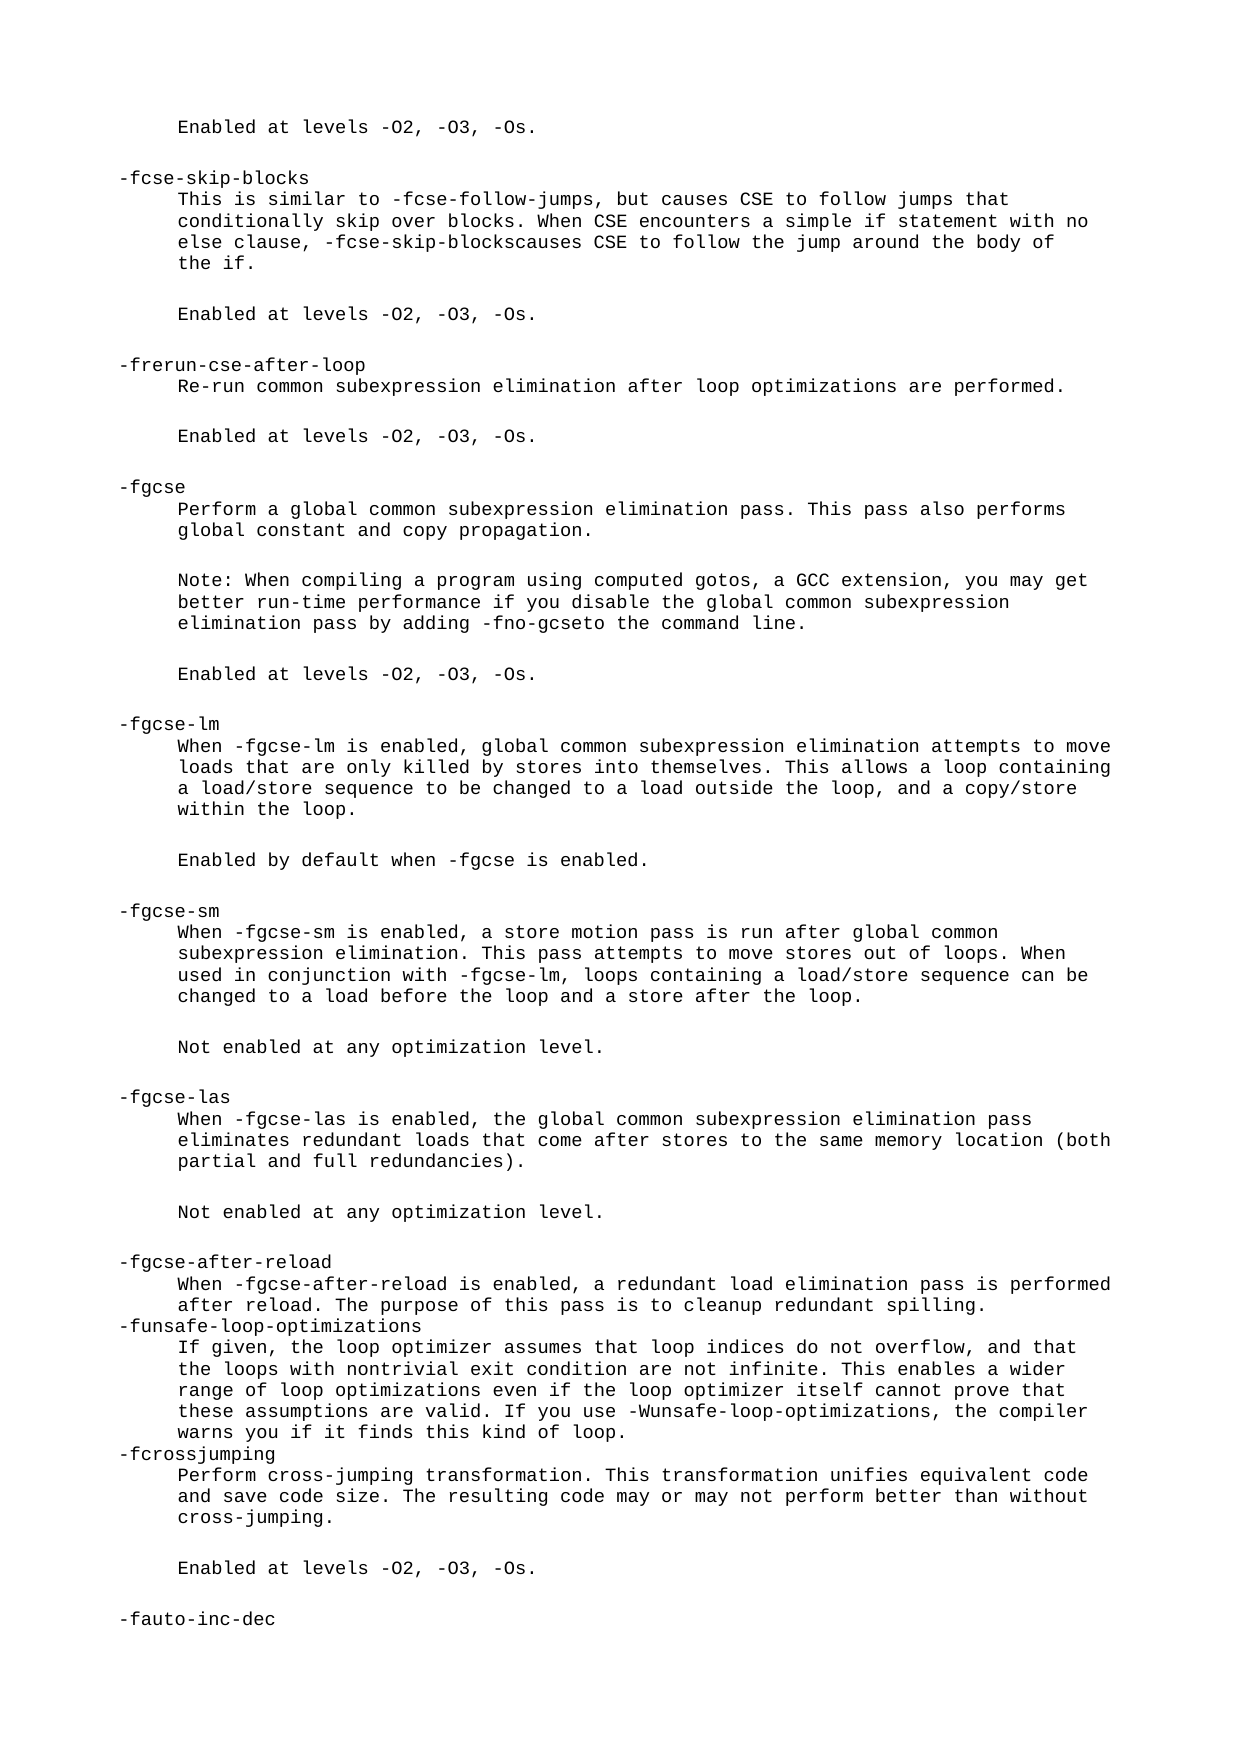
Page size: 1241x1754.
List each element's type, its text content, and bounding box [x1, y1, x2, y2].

subtitle -fgcse-las [118, 1088, 1122, 1109]
list Not enabled at any optimization level. [177, 1203, 1122, 1224]
list Perform a global common subexpression elimination pass. This pass also performs global constant and copy propagation. [177, 499, 1122, 542]
list If given, the loop optimizer assumes that loop indices do not overflow, and that the loops with nontrivial exit condition are not infinite. This enables a wider range of loop optimizations even if the loop optimizer itself cannot prove that these assumptions are valid. If you use -Wunsafe-loop-optimizations, the compiler warns you if it finds this kind of loop. [177, 1338, 1122, 1444]
subtitle -fcse-skip-blocks [118, 169, 1122, 190]
subtitle -frerun-cse-after-loop [118, 355, 1122, 377]
list When -fgcse-las is enabled, the global common subexpression elimination pass eliminates redundant loads that come after stores to the same memory location (both partial and full redundancies). [177, 1109, 1122, 1173]
list Enabled at levels -O2, -O3, -Os. [177, 1559, 1122, 1580]
list Enabled at levels -O2, -O3, -Os. [177, 664, 1122, 686]
list Enabled at levels -O2, -O3, -Os. [177, 427, 1122, 448]
list When -fgcse-sm is enabled, a store motion pass is run after global common subexpression elimination. This pass attempts to move stores out of loops. When used in conjunction with -fgcse-lm, loops containing a load/store sequence can be changed to a load before the loop and a store after the loop. [177, 923, 1122, 1008]
subtitle -fgcse-sm [118, 902, 1122, 923]
subtitle -funsafe-loop-optimizations [118, 1317, 1122, 1338]
subtitle -fgcse [118, 478, 1122, 499]
list When -fgcse-after-reload is enabled, a redundant load elimination pass is performed after reload. The purpose of this pass is to cleanup redundant spilling. [177, 1274, 1122, 1317]
list Not enabled at any optimization level. [177, 1037, 1122, 1059]
subtitle -fgcse-after-reload [118, 1253, 1122, 1274]
list Note: When compiling a program using computed gotos, a GCC extension, you may get better run-time performance if you disable the global common subexpression elimination pass by adding -fno-gcseto the command line. [177, 571, 1122, 635]
list Perform cross-jumping transformation. This transformation unifies equivalent code and save code size. The resulting code may or may not perform better than without cross-jumping. [177, 1466, 1122, 1529]
subtitle -fcrossjumping [118, 1444, 1122, 1466]
list Enabled at levels -O2, -O3, -Os. [177, 304, 1122, 326]
subtitle -fgcse-lm [118, 715, 1122, 736]
list Enabled at levels -O2, -O3, -Os. [177, 118, 1122, 139]
list This is similar to -fcse-follow-jumps, but causes CSE to follow jumps that conditionally skip over blocks. When CSE encounters a simple if statement with no else clause, -fcse-skip-blockscauses CSE to follow the jump around the body of the if. [177, 190, 1122, 275]
list When -fgcse-lm is enabled, global common subexpression elimination attempts to move loads that are only killed by stores into themselves. This allows a loop containing a load/store sequence to be changed to a load outside the loop, and a copy/store within the loop. [177, 736, 1122, 821]
subtitle -fauto-inc-dec [118, 1610, 1122, 1631]
list Re-run common subexpression elimination after loop optimizations are performed. [177, 377, 1122, 398]
list Enabled by default when -fgcse is enabled. [177, 851, 1122, 872]
